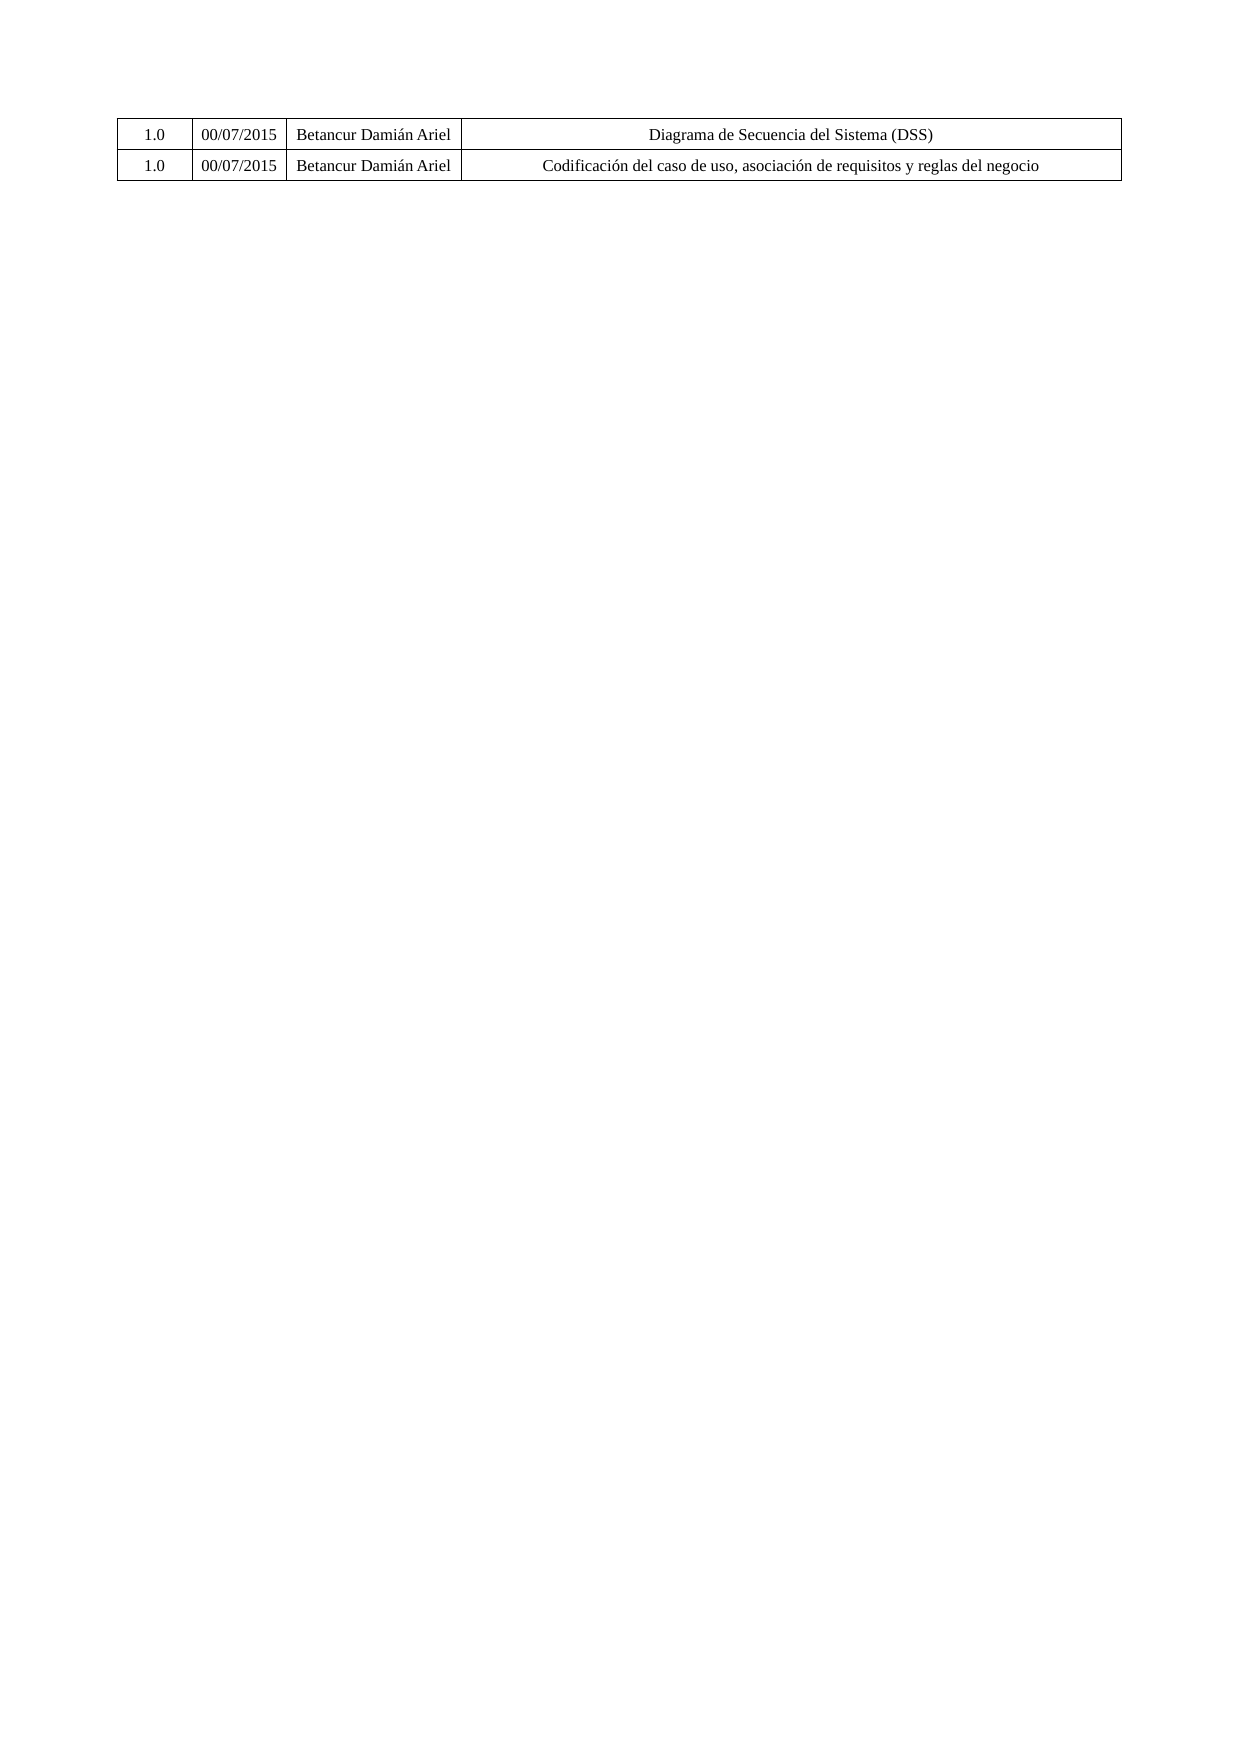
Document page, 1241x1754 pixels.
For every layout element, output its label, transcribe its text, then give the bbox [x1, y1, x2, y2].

table_cell 00/07/2015 [193, 119, 286, 149]
table_cell 00/07/2015 [193, 150, 286, 180]
table_cell Diagrama de Secuencia del Sistema (DSS) [462, 119, 1121, 149]
table_cell Betancur Damián Ariel [287, 119, 461, 149]
table_cell 1.0 [118, 150, 192, 180]
table_cell Betancur Damián Ariel [287, 150, 461, 180]
table_cell 1.0 [118, 119, 192, 149]
table_cell Codificación del caso de uso, asociación de requisitos y reglas del negocio [462, 150, 1121, 180]
